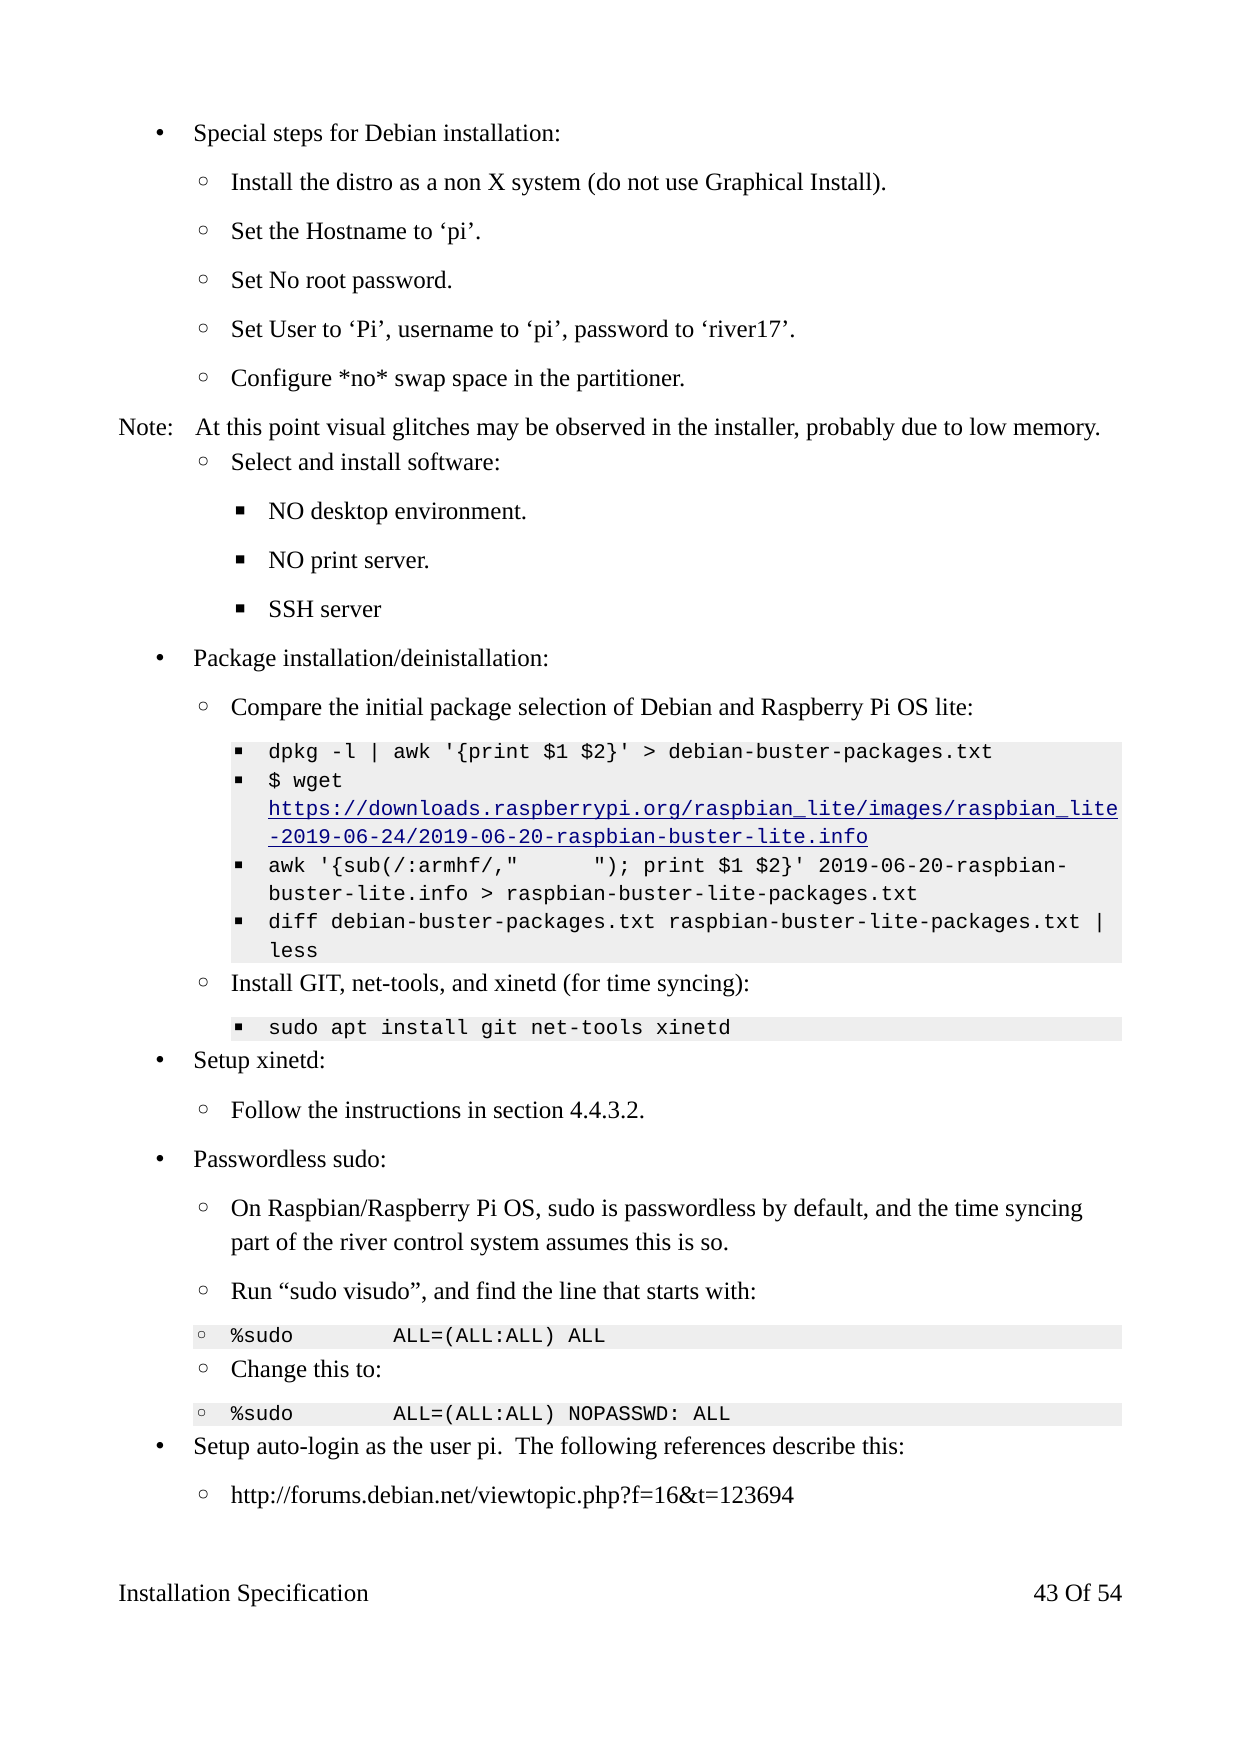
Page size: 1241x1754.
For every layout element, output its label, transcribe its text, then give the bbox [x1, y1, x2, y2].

list diff debian-buster-packages.txt raspbian-buster-lite-packages.txt | less [231, 912, 1122, 963]
list http://forums.debian.net/viewtopic.php?f=16&t=123694 [193, 1480, 1122, 1509]
text Note: At this point visual glitches may be observed in the installer, probably due to low memory. [118, 412, 1122, 441]
list Set No root password. [193, 265, 1122, 294]
list %sudo ALL=(ALL:ALL) ALL [193, 1325, 1122, 1349]
list Configure *no* swap space in the partitioner. [193, 363, 1122, 392]
list Setup xinetd: [156, 1046, 1122, 1074]
list Change this to: [193, 1354, 1122, 1382]
list On Raspbian/Raspberry Pi OS, sudo is passwordless by default, and the time syncing part of the river control system assumes this is so. [193, 1193, 1122, 1256]
list %sudo ALL=(ALL:ALL) NOPASSWD: ALL [193, 1403, 1122, 1426]
list Compare the initial package selection of Debian and Raspberry Pi OS lite: [193, 692, 1122, 721]
list SSH server [231, 594, 1122, 623]
list Install GIT, net-tools, and xinetd (for time syncing): [193, 968, 1122, 997]
list Passwordless sudo: [156, 1144, 1122, 1172]
list NO print server. [231, 545, 1122, 574]
list Special steps for Debian installation: [156, 118, 1122, 147]
list Set the Hostname to ‘pi’. [193, 216, 1122, 245]
list Setup auto-login as the user pi. The following references describe this: [156, 1431, 1122, 1460]
list Set User to ‘Pi’, username to ‘pi’, password to ‘river17’. [193, 314, 1122, 343]
list NO desktop environment. [231, 496, 1122, 525]
list Run “sudo visudo”, and find the line that starts with: [193, 1276, 1122, 1305]
list sudo apt install git net-tools xinetd [231, 1017, 1122, 1041]
list awk '{sub(/:armhf/," "); print $1 $2}' 2019-06-20-raspbian-buster-lite.info > raspbian-buster-lite-packages.txt [231, 855, 1122, 907]
list Package installation/deinistallation: [156, 643, 1122, 672]
list dpkg -l | awk '{print $1 $2}' > debian-buster-packages.txt [231, 742, 1122, 765]
list Select and install software: [193, 447, 1122, 476]
list Install the distro as a non X system (do not use Graphical Install). [193, 167, 1122, 196]
list Follow the instructions in section 4.4.3.2. [193, 1095, 1122, 1123]
list $ wget https://downloads.raspberrypi.org/raspbian_lite/images/raspbian_lite-2019-06-24/2019-06-20-raspbian-buster-lite.info [231, 770, 1122, 850]
